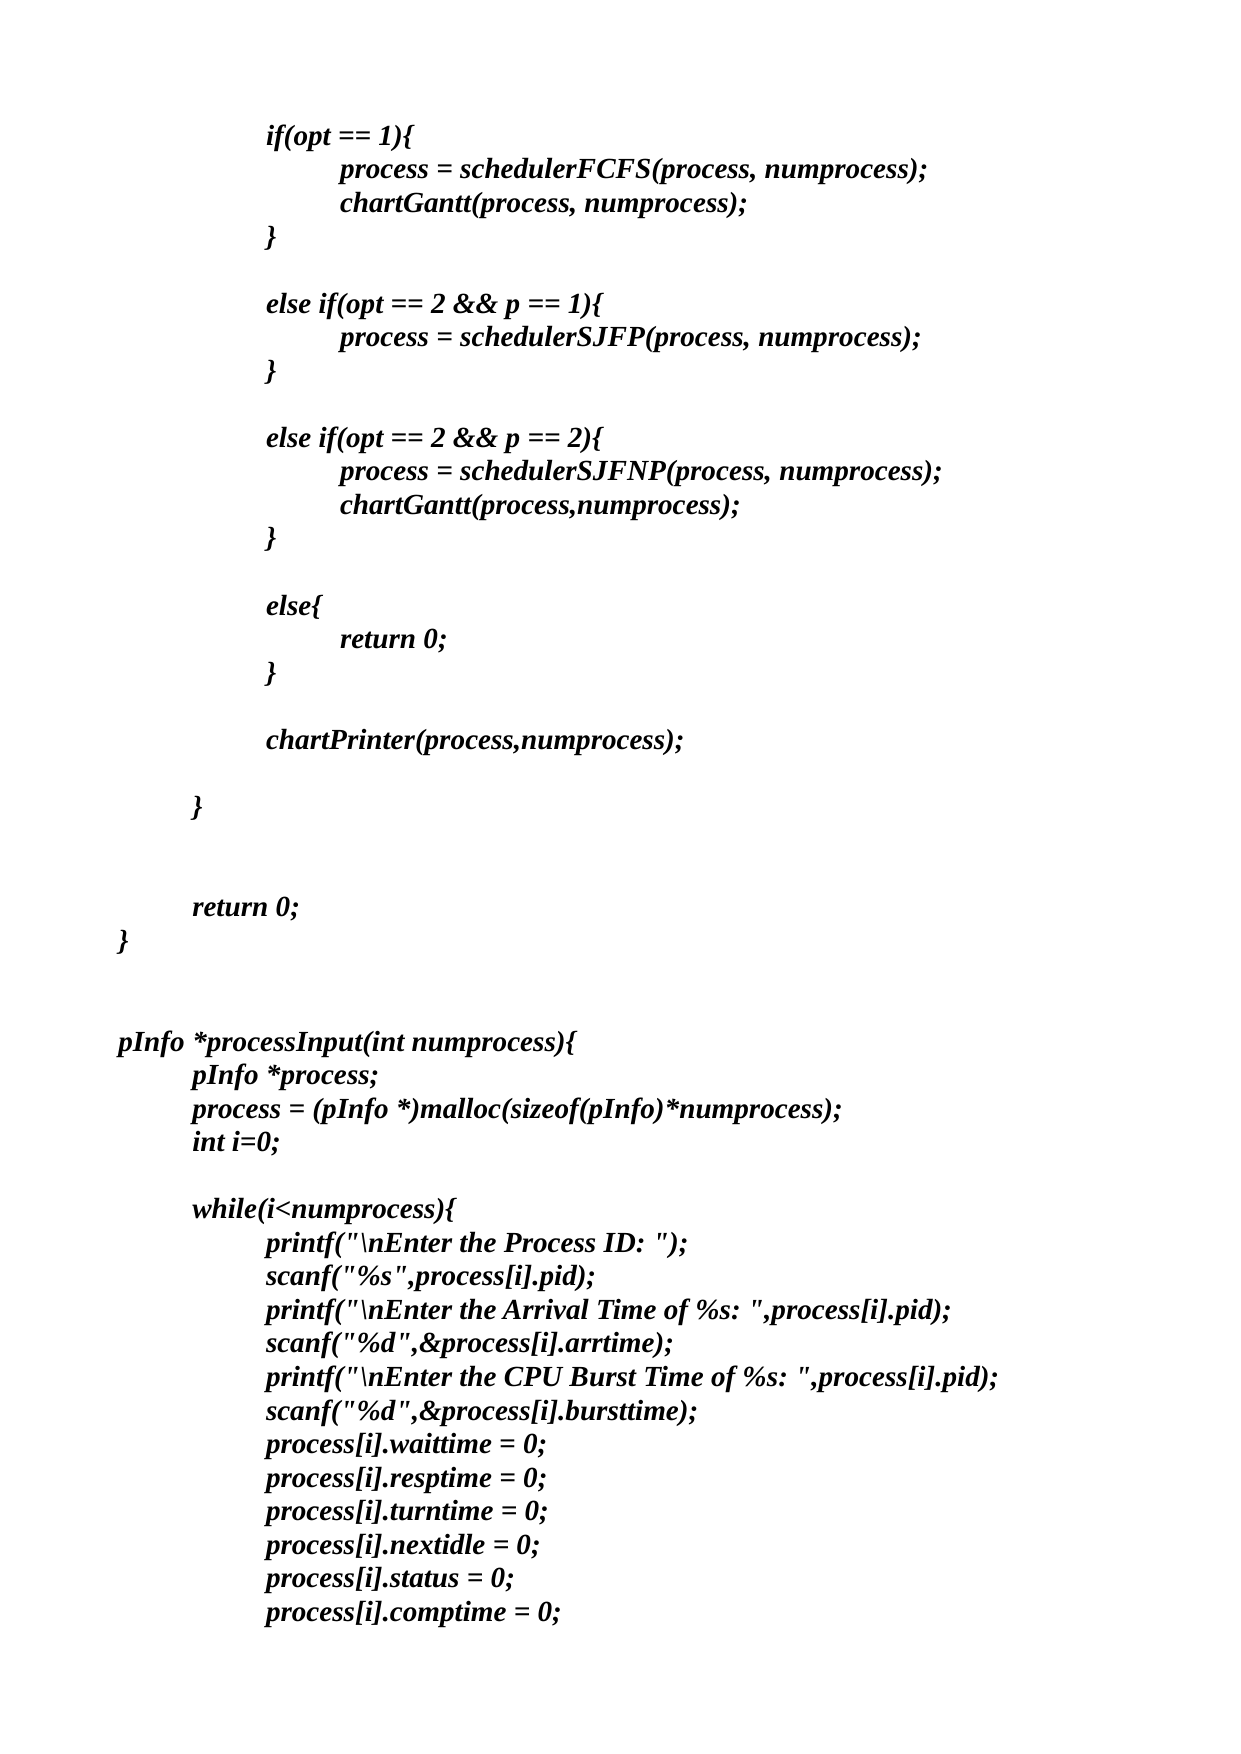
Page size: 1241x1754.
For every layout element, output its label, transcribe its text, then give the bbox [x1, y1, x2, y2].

text process[i].status = 0; [118, 1560, 1122, 1594]
text } [118, 923, 1122, 957]
text process = schedulerFCFS(process, numprocess); [118, 152, 1122, 185]
text process[i].waittime = 0; [118, 1426, 1122, 1460]
text pInfo *process; [118, 1057, 1122, 1091]
text } [118, 219, 1122, 252]
text process[i].resptime = 0; [118, 1460, 1122, 1493]
text scanf("%s",process[i].pid); [118, 1258, 1122, 1292]
text return 0; [118, 889, 1122, 923]
text process = schedulerSJFNP(process, numprocess); [118, 453, 1122, 487]
text else{ [118, 588, 1122, 621]
text chartPrinter(process,numprocess); [118, 722, 1122, 755]
text chartGantt(process,numprocess); [118, 487, 1122, 521]
text } [118, 353, 1122, 386]
text } [118, 521, 1122, 554]
text else if(opt == 2 && p == 1){ [118, 286, 1122, 319]
text while(i<numprocess){ [118, 1191, 1122, 1225]
text scanf("%d",&process[i].arrtime); [118, 1326, 1122, 1359]
text chartGantt(process, numprocess); [118, 185, 1122, 219]
text printf("\nEnter the CPU Burst Time of %s: ",process[i].pid); [118, 1359, 1122, 1393]
text process[i].comptime = 0; [118, 1594, 1122, 1627]
text printf("\nEnter the Process ID: "); [118, 1225, 1122, 1258]
text if(opt == 1){ [118, 118, 1122, 152]
text } [118, 655, 1122, 688]
text process = (pInfo *)malloc(sizeof(pInfo)*numprocess); [118, 1091, 1122, 1124]
text int i=0; [118, 1124, 1122, 1158]
text process[i].turntime = 0; [118, 1493, 1122, 1527]
text process = schedulerSJFP(process, numprocess); [118, 319, 1122, 353]
text pInfo *processInput(int numprocess){ [118, 1024, 1122, 1057]
text printf("\nEnter the Arrival Time of %s: ",process[i].pid); [118, 1292, 1122, 1326]
text } [118, 789, 1122, 822]
text return 0; [118, 621, 1122, 655]
text else if(opt == 2 && p == 2){ [118, 420, 1122, 453]
text scanf("%d",&process[i].bursttime); [118, 1393, 1122, 1426]
text process[i].nextidle = 0; [118, 1527, 1122, 1560]
